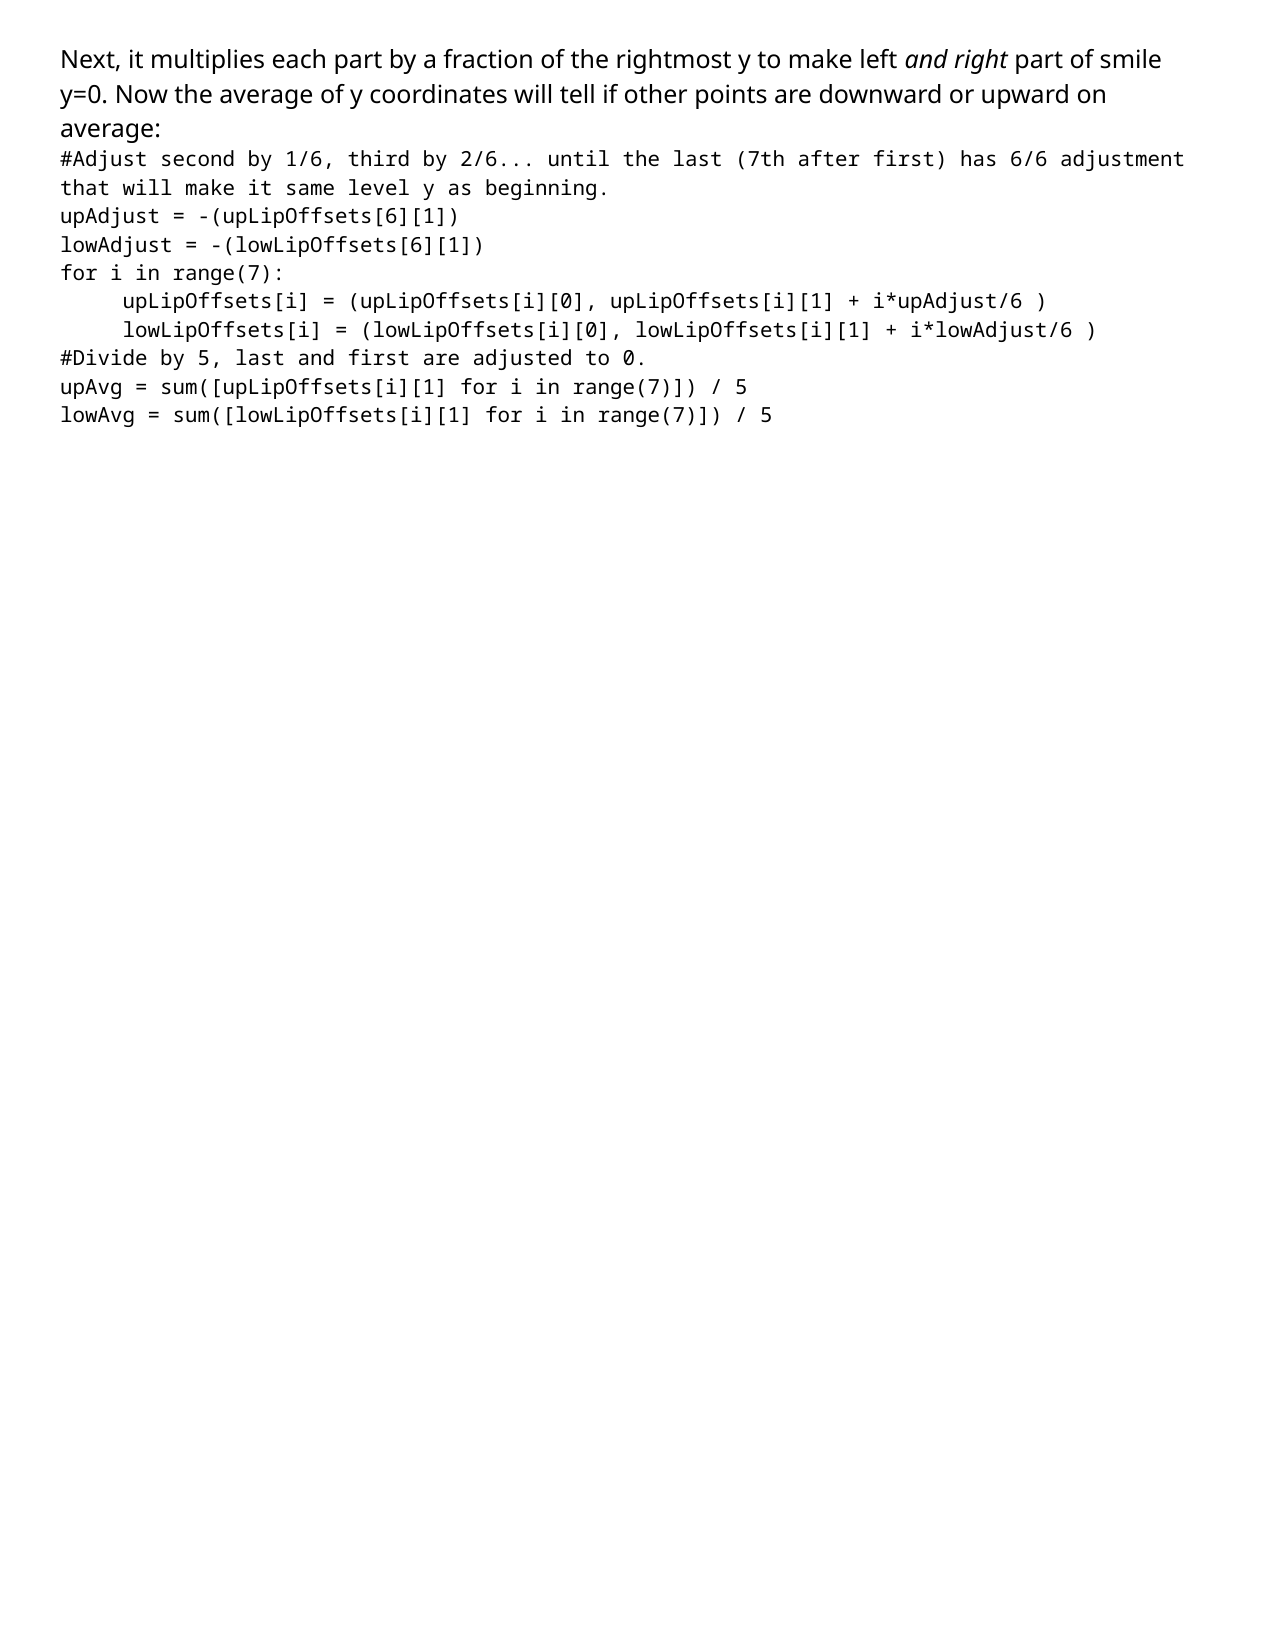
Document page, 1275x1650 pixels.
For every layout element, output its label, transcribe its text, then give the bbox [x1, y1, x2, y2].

text lowAdjust = -(lowLipOffsets[6][1]) [60, 230, 1215, 258]
text #Adjust second by 1/6, third by 2/6... until the last (7th after first) has 6/6 adjustment that will make it same level y as beginning. [60, 144, 1215, 201]
text upAdjust = -(upLipOffsets[6][1]) [60, 201, 1215, 230]
text for i in range(7): [60, 258, 1215, 287]
text #Divide by 5, last and first are adjusted to 0. [60, 343, 1215, 372]
text lowAvg = sum([lowLipOffsets[i][1] for i in range(7)]) / 5 [60, 400, 1215, 429]
text upAvg = sum([upLipOffsets[i][1] for i in range(7)]) / 5 [60, 372, 1215, 400]
text Next, it multiplies each part by a fraction of the rightmost y to make left and right part of smile y=0. Now the average of y coordinates will tell if other points are downward or upward on average: [60, 42, 1215, 144]
text upLipOffsets[i] = (upLipOffsets[i][0], upLipOffsets[i][1] + i*upAdjust/6 ) [60, 287, 1215, 315]
text lowLipOffsets[i] = (lowLipOffsets[i][0], lowLipOffsets[i][1] + i*lowAdjust/6 ) [60, 315, 1215, 343]
